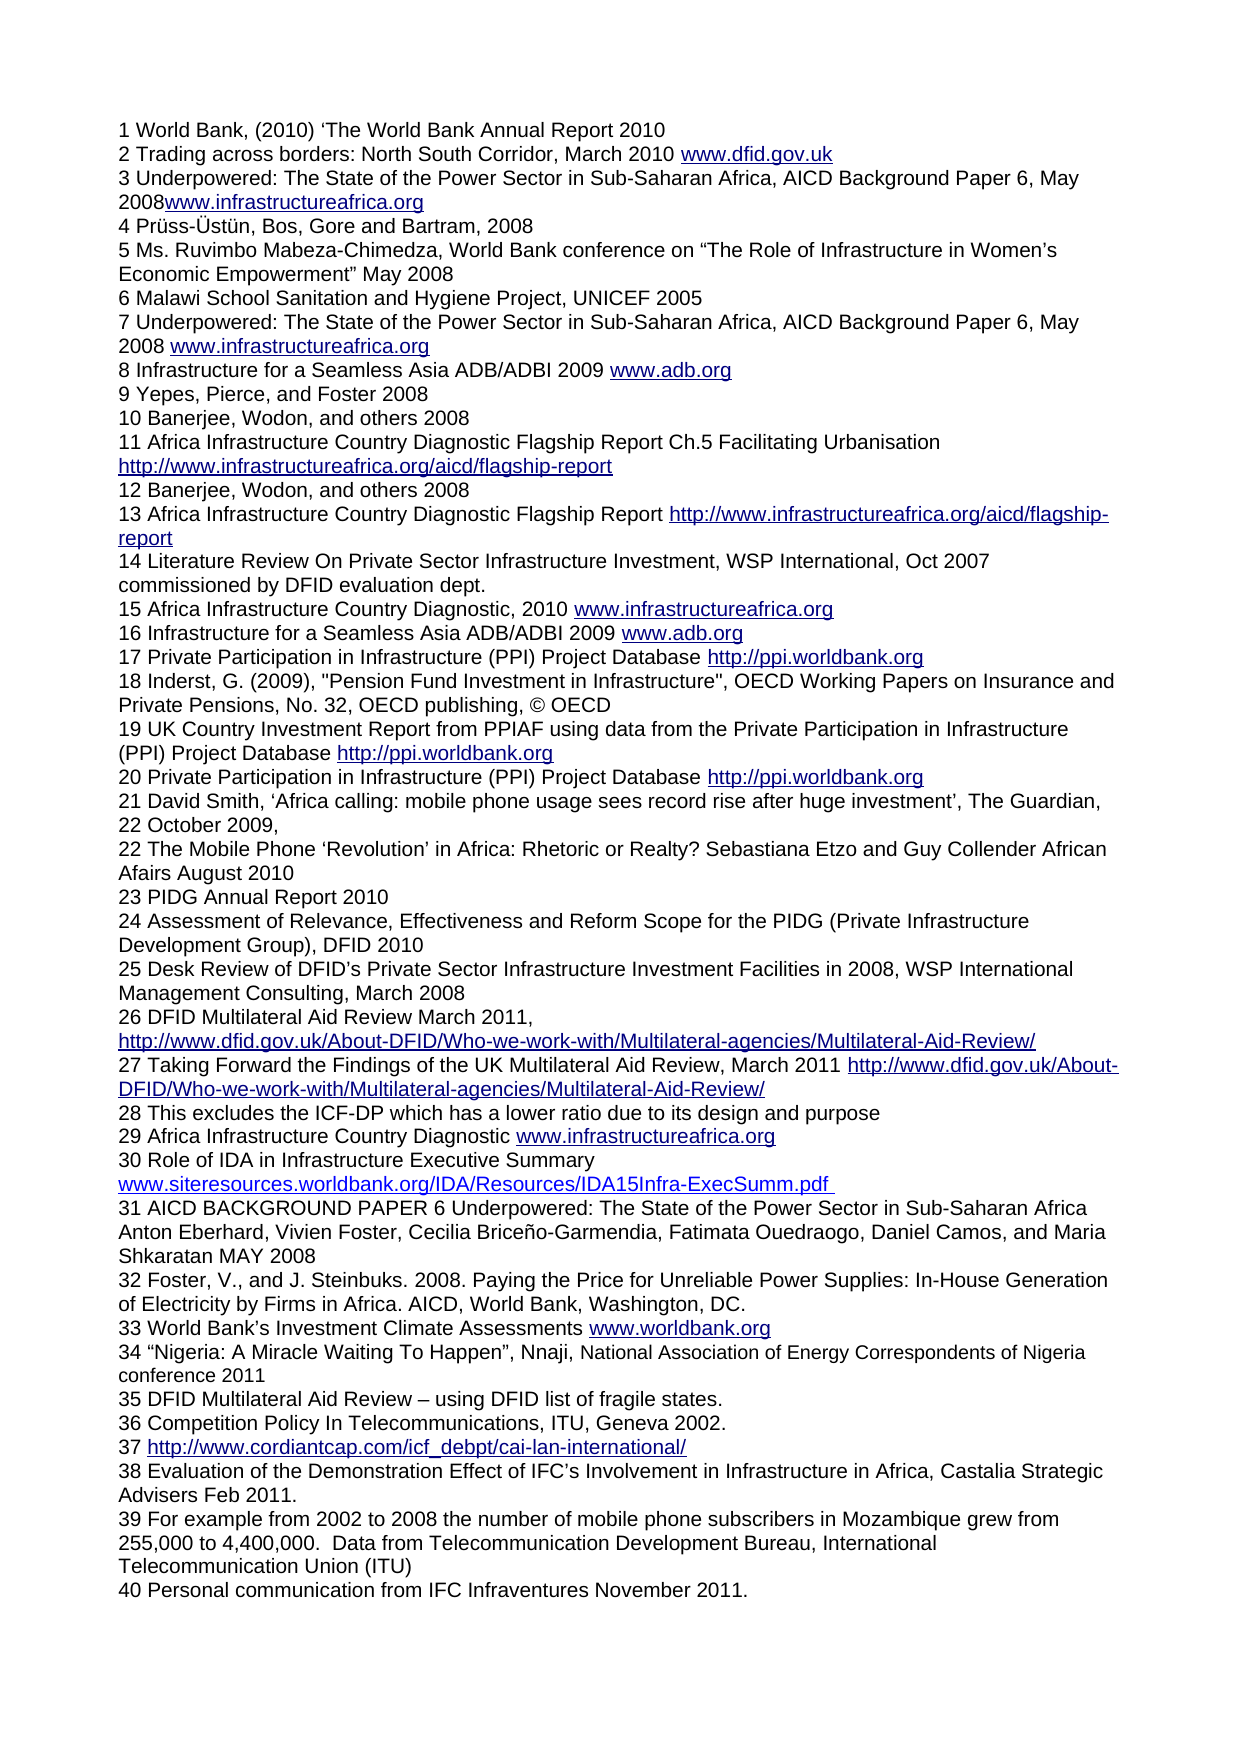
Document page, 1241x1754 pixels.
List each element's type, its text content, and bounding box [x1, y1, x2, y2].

list Africa Infrastructure Country Diagnostic www.infrastructureafrica.org [118, 1124, 1122, 1148]
list Ms. Ruvimbo Mabeza-Chimedza, World Bank conference on “The Role of Infrastructure in Women’s Economic Empowerment” May 2008 [118, 238, 1122, 286]
list Personal communication from IFC Infraventures November 2011. [118, 1578, 1122, 1602]
list Literature Review On Private Sector Infrastructure Investment, WSP International, Oct 2007 commissioned by DFID evaluation dept. [118, 549, 1122, 597]
list Africa Infrastructure Country Diagnostic, 2010 www.infrastructureafrica.org [118, 597, 1122, 621]
list “Nigeria: A Miracle Waiting To Happen”, Nnaji, National Association of Energy Correspondents of Nigeria conference 2011 [118, 1340, 1122, 1387]
list Assessment of Relevance, Effectiveness and Reform Scope for the PIDG (Private Infrastructure Development Group), DFID 2010 [118, 909, 1122, 957]
list The Mobile Phone ‘Revolution’ in Africa: Rhetoric or Realty? Sebastiana Etzo and Guy Collender African Afairs August 2010 [118, 837, 1122, 885]
list Taking Forward the Findings of the UK Multilateral Aid Review, March 2011 http://www.dfid.gov.uk/About-DFID/Who-we-work-with/Multilateral-agencies/Multilateral-Aid-Review/ [118, 1052, 1122, 1100]
list AICD BACKGROUND PAPER 6 Underpowered: The State of the Power Sector in Sub-Saharan Africa Anton Eberhard, Vivien Foster, Cecilia Briceño-Garmendia, Fatimata Ouedraogo, Daniel Camos, and Maria Shkaratan MAY 2008 [118, 1196, 1122, 1268]
list World Bank’s Investment Climate Assessments www.worldbank.org [118, 1316, 1122, 1340]
list World Bank, (2010) ‘The World Bank Annual Report 2010 [118, 118, 1122, 142]
list Foster, V., and J. Steinbuks. 2008. Paying the Price for Unreliable Power Supplies: In-House Generation of Electricity by Firms in Africa. AICD, World Bank, Washington, DC. [118, 1268, 1122, 1316]
list Africa Infrastructure Country Diagnostic Flagship Report Ch.5 Facilitating Urbanisation http://www.infrastructureafrica.org/aicd/flagship-report [118, 429, 1122, 477]
list David Smith, ‘Africa calling: mobile phone usage sees record rise after huge investment’, The Guardian, 22 October 2009, [118, 789, 1122, 837]
list Banerjee, Wodon, and others 2008 [118, 477, 1122, 501]
list Infrastructure for a Seamless Asia ADB/ADBI 2009 www.adb.org [118, 621, 1122, 645]
list Africa Infrastructure Country Diagnostic Flagship Report http://www.infrastructureafrica.org/aicd/flagship-report [118, 501, 1122, 549]
list http://www.cordiantcap.com/icf_debpt/cai-lan-international/ [118, 1434, 1122, 1458]
list Evaluation of the Demonstration Effect of IFC’s Involvement in Infrastructure in Africa, Castalia Strategic Advisers Feb 2011. [118, 1458, 1122, 1506]
list Competition Policy In Telecommunications, ITU, Geneva 2002. [118, 1411, 1122, 1434]
list DFID Multilateral Aid Review – using DFID list of fragile states. [118, 1387, 1122, 1411]
list Banerjee, Wodon, and others 2008 [118, 406, 1122, 429]
list Role of IDA in Infrastructure Executive Summary www.siteresources.worldbank.org/IDA/Resources/IDA15Infra-ExecSumm.pdf [118, 1148, 1122, 1196]
list Underpowered: The State of the Power Sector in Sub-Saharan Africa, AICD Background Paper 6, May 2008 www.infrastructureafrica.org [118, 310, 1122, 358]
list Private Participation in Infrastructure (PPI) Project Database http://ppi.worldbank.org [118, 645, 1122, 669]
list Malawi School Sanitation and Hygiene Project, UNICEF 2005 [118, 286, 1122, 310]
list Yepes, Pierce, and Foster 2008 [118, 382, 1122, 406]
list Inderst, G. (2009), "Pension Fund Investment in Infrastructure", OECD Working Papers on Insurance and Private Pensions, No. 32, OECD publishing, © OECD [118, 669, 1122, 717]
list Prüss-Üstün, Bos, Gore and Bartram, 2008 [118, 214, 1122, 238]
list Underpowered: The State of the Power Sector in Sub-Saharan Africa, AICD Background Paper 6, May 2008www.infrastructureafrica.org [118, 166, 1122, 214]
list Trading across borders: North South Corridor, March 2010 www.dfid.gov.uk [118, 142, 1122, 166]
list This excludes the ICF-DP which has a lower ratio due to its design and purpose [118, 1100, 1122, 1124]
list PIDG Annual Report 2010 [118, 885, 1122, 909]
list Private Participation in Infrastructure (PPI) Project Database http://ppi.worldbank.org [118, 765, 1122, 789]
list UK Country Investment Report from PPIAF using data from the Private Participation in Infrastructure (PPI) Project Database http://ppi.worldbank.org [118, 717, 1122, 765]
list Infrastructure for a Seamless Asia ADB/ADBI 2009 www.adb.org [118, 358, 1122, 382]
list DFID Multilateral Aid Review March 2011, http://www.dfid.gov.uk/About-DFID/Who-we-work-with/Multilateral-agencies/Multilateral-Aid-Review/ [118, 1004, 1122, 1052]
list Desk Review of DFID’s Private Sector Infrastructure Investment Facilities in 2008, WSP International Management Consulting, March 2008 [118, 957, 1122, 1004]
list For example from 2002 to 2008 the number of mobile phone subscribers in Mozambique grew from 255,000 to 4,400,000. Data from Telecommunication Development Bureau, International Telecommunication Union (ITU) [118, 1506, 1122, 1578]
